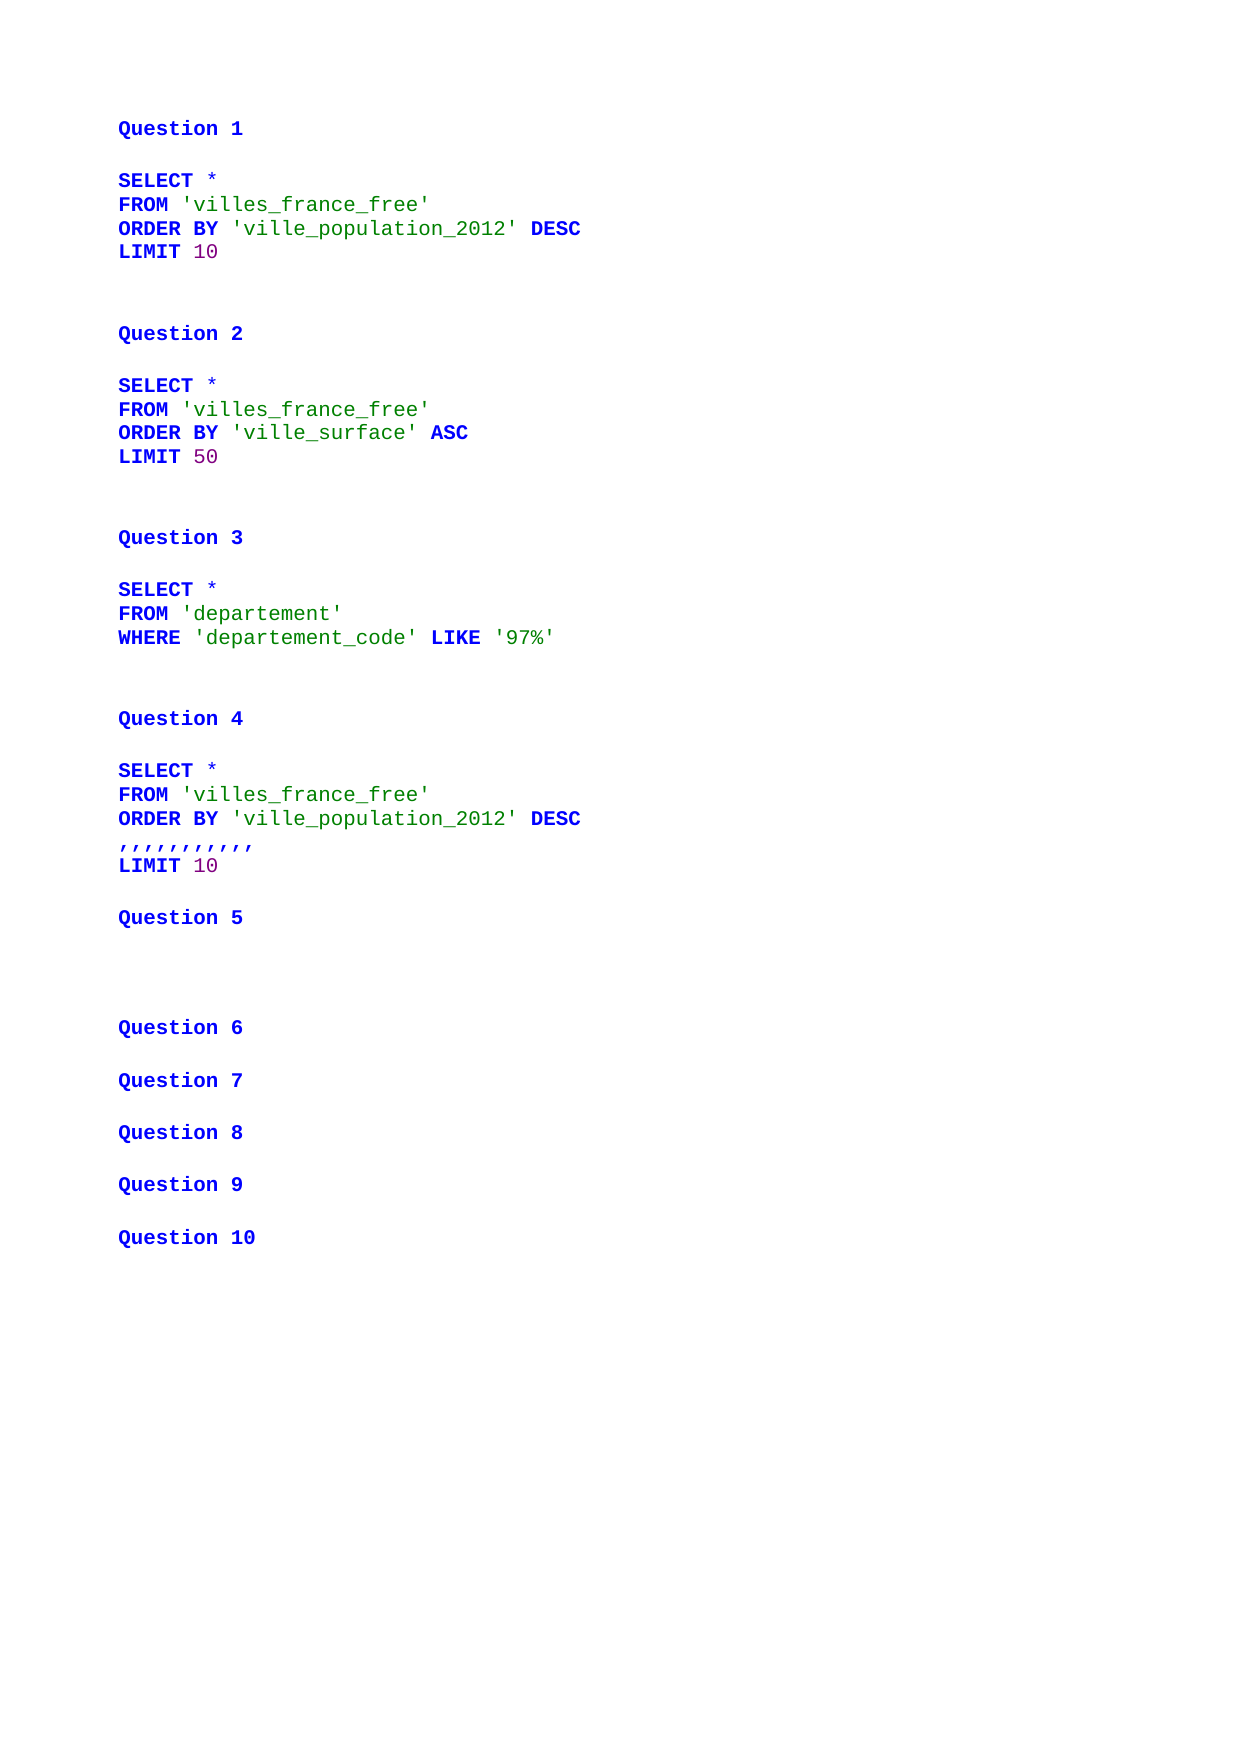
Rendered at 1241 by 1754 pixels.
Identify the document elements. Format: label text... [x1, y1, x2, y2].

text FROM 'departement' [118, 603, 1122, 627]
text LIMIT 10 [118, 855, 1122, 878]
text SELECT * [118, 579, 1122, 603]
text ORDER BY 'ville_population_2012' DESC [118, 218, 1122, 241]
text WHERE 'departement_code' LIKE '97%' [118, 627, 1122, 650]
text Question 8 [118, 1122, 1122, 1146]
text Question 2 [118, 323, 1122, 346]
text Question 10 [118, 1227, 1122, 1250]
text SELECT * [118, 171, 1122, 194]
text Question 3 [118, 527, 1122, 551]
text ,,,,,,,,,,, [118, 831, 1122, 855]
text LIMIT 50 [118, 446, 1122, 469]
text FROM 'villes_france_free' [118, 399, 1122, 422]
text Question 1 [118, 118, 1122, 142]
text LIMIT 10 [118, 241, 1122, 265]
text ORDER BY 'ville_surface' ASC [118, 422, 1122, 446]
text Question 4 [118, 708, 1122, 732]
text SELECT * [118, 760, 1122, 784]
text FROM 'villes_france_free' [118, 194, 1122, 218]
text FROM 'villes_france_free' [118, 784, 1122, 808]
text SELECT * [118, 375, 1122, 399]
text Question 9 [118, 1174, 1122, 1198]
text Question 7 [118, 1069, 1122, 1093]
text Question 6 [118, 1017, 1122, 1041]
text ORDER BY 'ville_population_2012' DESC [118, 808, 1122, 831]
text Question 5 [118, 907, 1122, 931]
